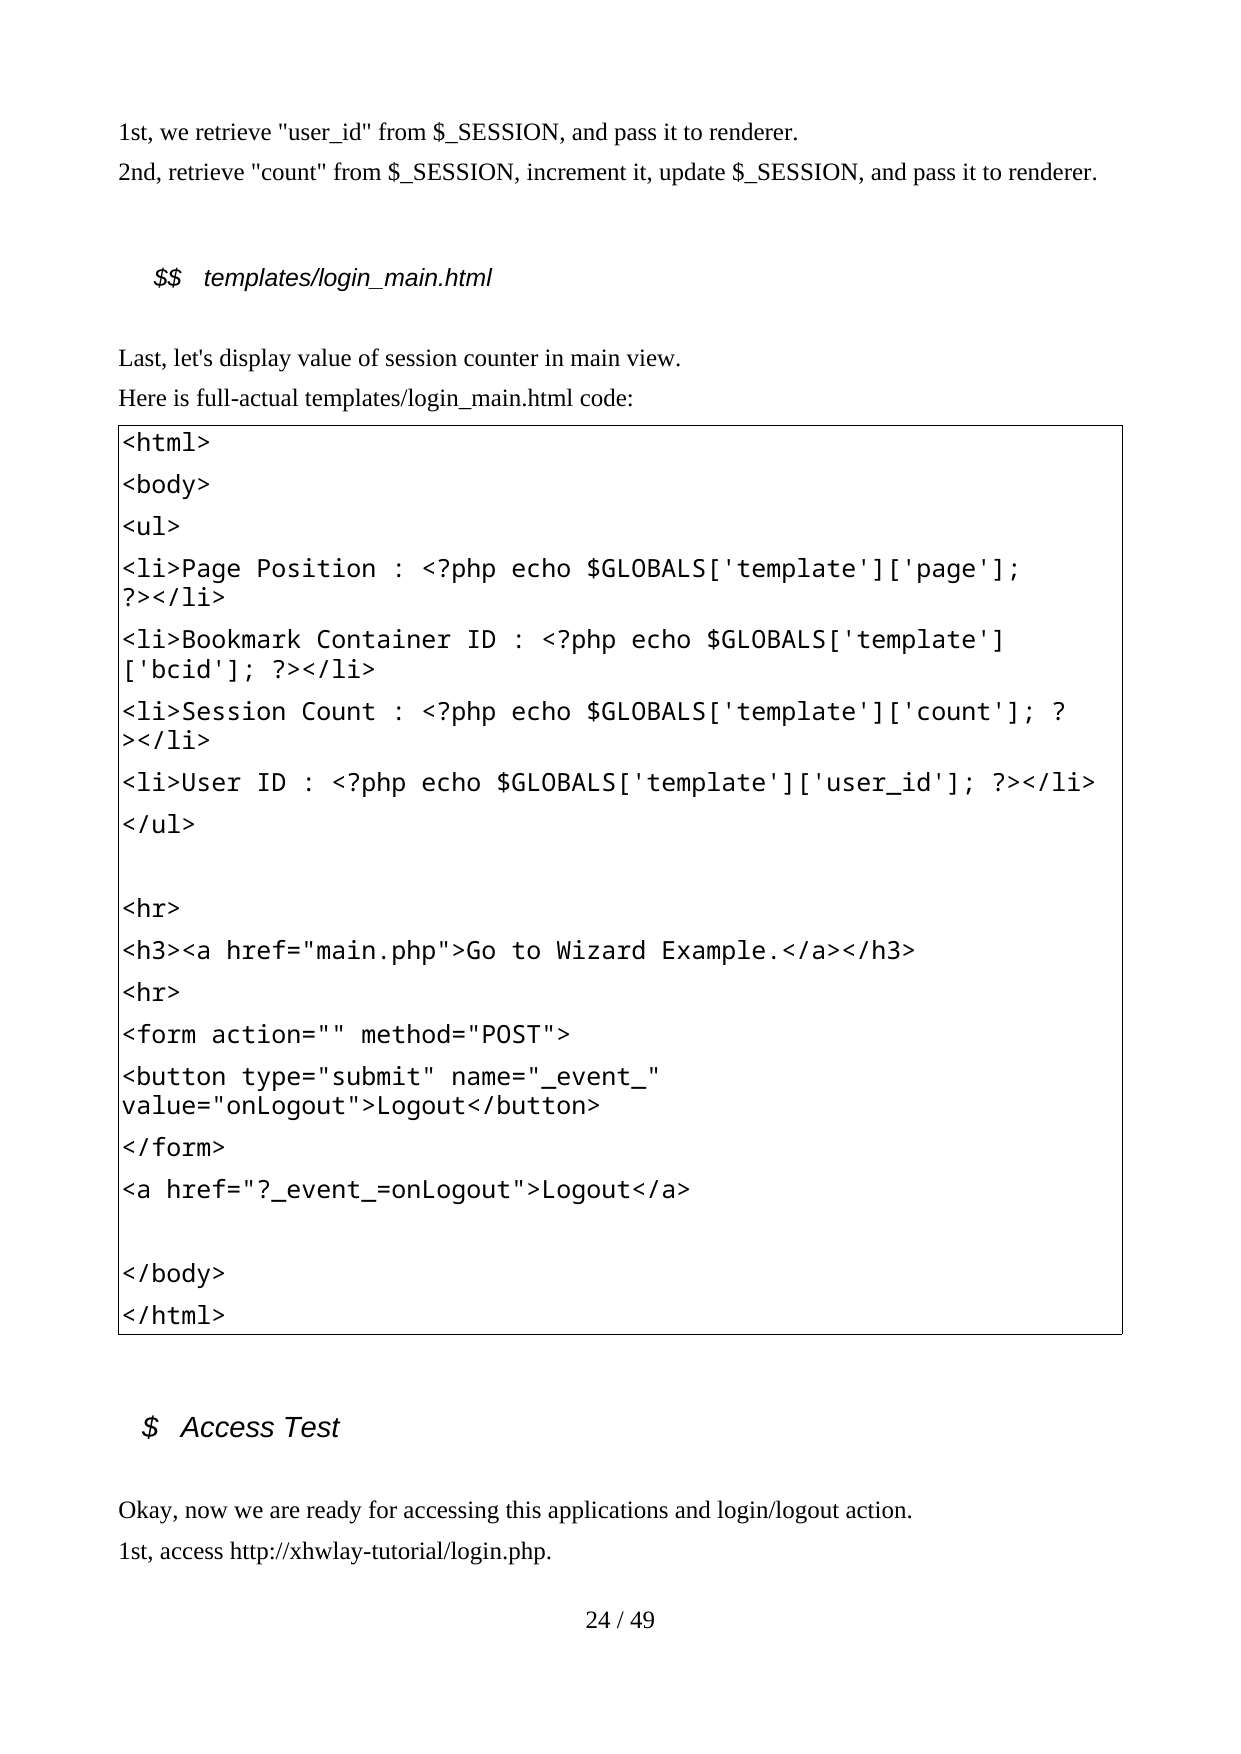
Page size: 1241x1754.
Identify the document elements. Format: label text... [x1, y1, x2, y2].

text Okay, now we are ready for accessing this applications and login/logout action. [118, 1497, 1122, 1524]
text <li>Page Position : <?php echo $GLOBALS['template']['page']; ?></li> [119, 551, 1122, 612]
text <html> [119, 426, 1122, 457]
subtitle Access Test [142, 1411, 1122, 1444]
text <li>Bookmark Container ID : <?php echo $GLOBALS['template']['bcid']; ?></li> [119, 622, 1122, 684]
text </form> [119, 1130, 1122, 1163]
text </ul> [119, 807, 1122, 839]
text <button type="submit" name="_event_" value="onLogout">Logout</button> [119, 1059, 1122, 1121]
text </body> [119, 1256, 1122, 1289]
text <hr> [119, 891, 1122, 923]
text </html> [119, 1298, 1122, 1334]
text 2nd, retrieve "count" from $_SESSION, increment it, update $_SESSION, and pass it to renderer. [118, 158, 1122, 186]
text <ul> [119, 508, 1122, 541]
text <h3><a href="main.php">Go to Wizard Example.</a></h3> [119, 933, 1122, 965]
text Last, let's display value of session counter in main view. [118, 344, 1122, 372]
text <li>User ID : <?php echo $GLOBALS['template']['user_id']; ?></li> [119, 765, 1122, 797]
text 1st, access http://xhwlay-tutorial/login.php. [118, 1537, 1122, 1564]
subtitle templates/login_main.html [153, 264, 1122, 291]
text <a href="?_event_=onLogout">Logout</a> [119, 1172, 1122, 1205]
text <li>Session Count : <?php echo $GLOBALS['template']['count']; ?></li> [119, 693, 1122, 755]
text <form action="" method="POST"> [119, 1017, 1122, 1049]
text Here is full-actual templates/login_main.html code: [118, 384, 1122, 412]
text <hr> [119, 975, 1122, 1007]
text 1st, we retrieve "user_id" from $_SESSION, and pass it to renderer. [118, 118, 1122, 146]
text <body> [119, 467, 1122, 499]
